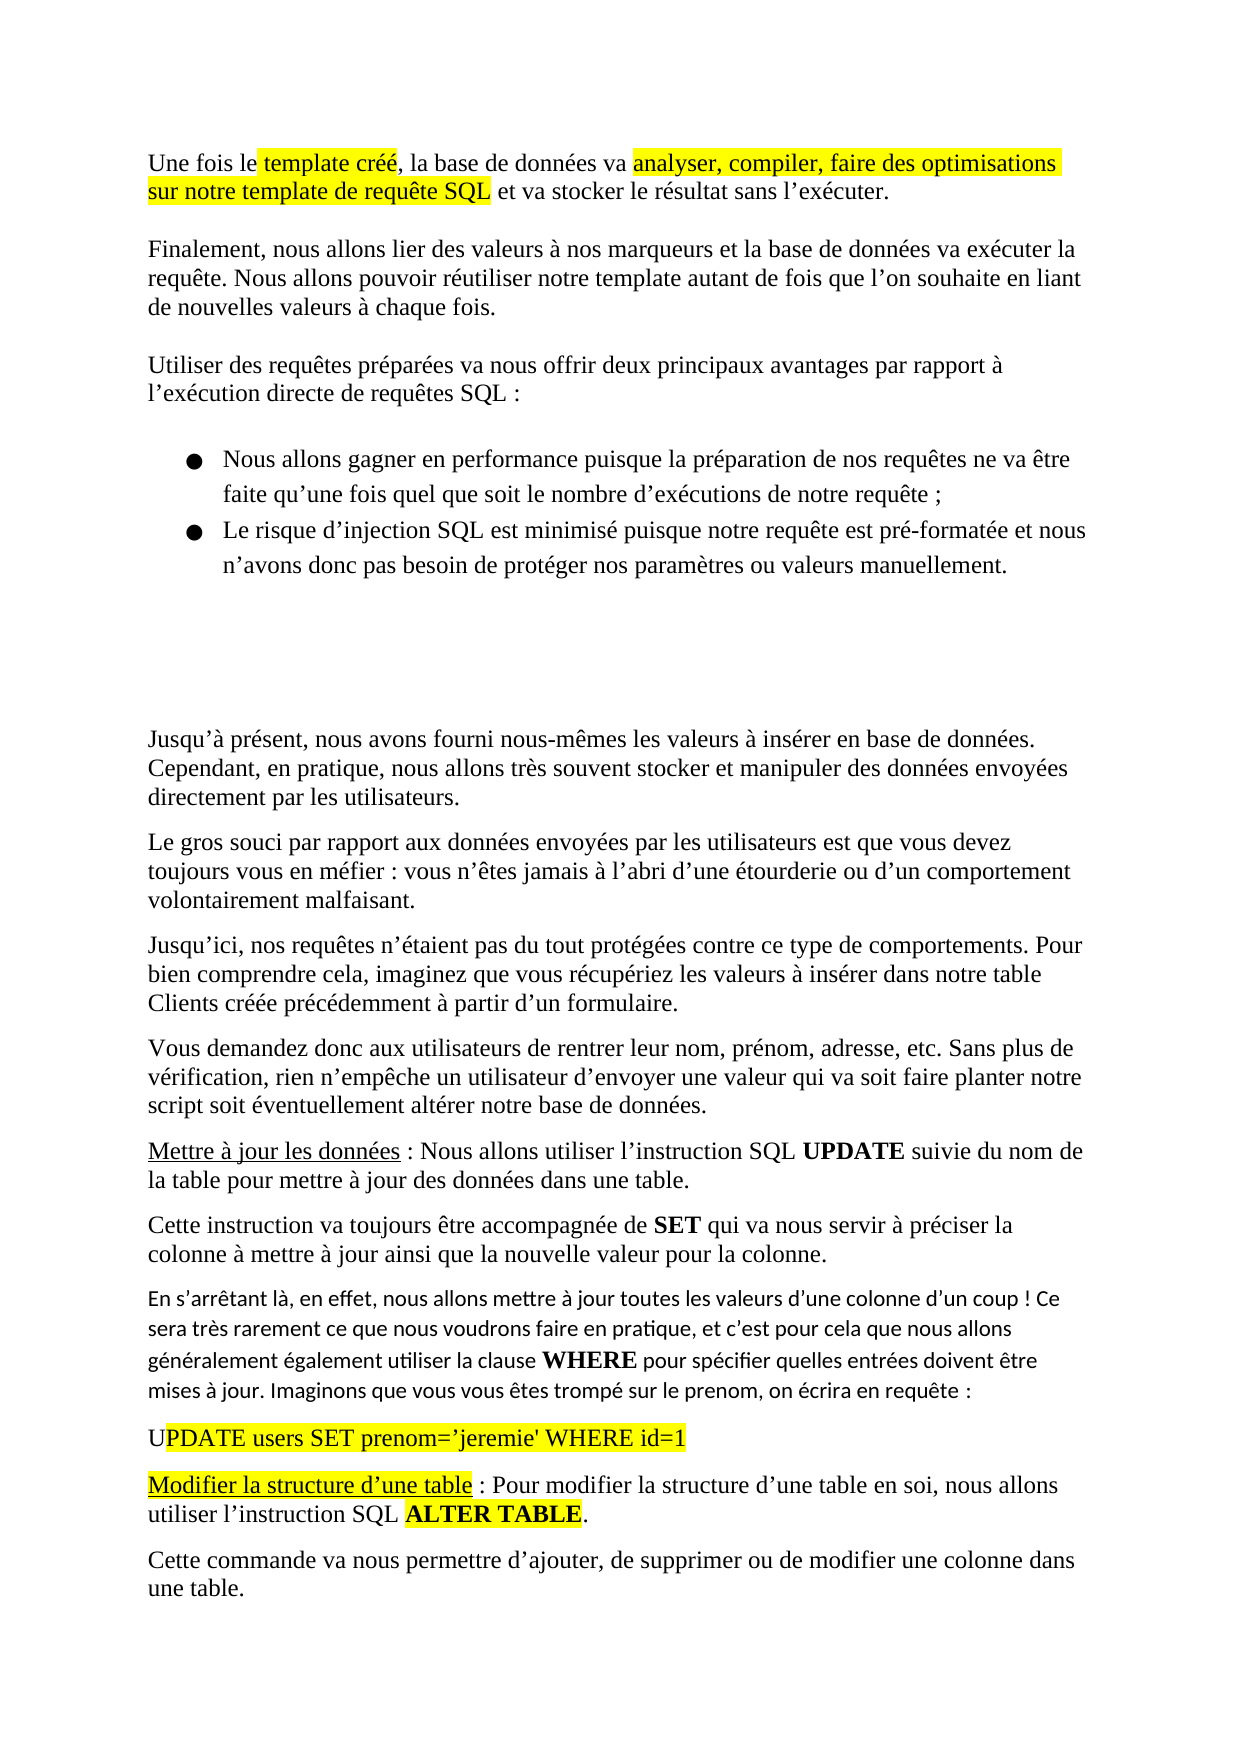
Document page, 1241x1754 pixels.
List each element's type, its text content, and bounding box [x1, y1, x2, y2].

text Jusqu’ici, nos requêtes n’étaient pas du tout protégées contre ce type de comportements. Pour bien comprendre cela, imaginez que vous récupériez les valeurs à insérer dans notre table Clients créée précédemment à partir d’un formulaire. [148, 930, 1093, 1016]
text Cette instruction va toujours être accompagnée de SET qui va nous servir à préciser la colonne à mettre à jour ainsi que la nouvelle valeur pour la colonne. [148, 1210, 1093, 1268]
text Finalement, nous allons lier des valeurs à nos marqueurs et la base de données va exécuter la requête. Nous allons pouvoir réutiliser notre template autant de fois que l’on souhaite en liant de nouvelles valeurs à chaque fois. [148, 234, 1093, 321]
text Mettre à jour les données : Nous allons utiliser l’instruction SQL UPDATE suivie du nom de la table pour mettre à jour des données dans une table. [148, 1136, 1093, 1193]
text UPDATE users SET prenom=’jeremie' WHERE id=1 [148, 1423, 1093, 1452]
list Nous allons gagner en performance puisque la préparation de nos requêtes ne va être faite qu’une fois quel que soit le nombre d’exécutions de notre requête ; [185, 436, 1093, 508]
text Une fois le template créé, la base de données va analyser, compiler, faire des optimisations sur notre template de requête SQL et va stocker le résultat sans l’exécuter. [148, 148, 1093, 205]
list Le risque d’injection SQL est minimisé puisque notre requête est pré-formatée et nous n’avons donc pas besoin de protéger nos paramètres ou valeurs manuellement. [185, 508, 1093, 579]
text Le gros souci par rapport aux données envoyées par les utilisateurs est que vous devez toujours vous en méfier : vous n’êtes jamais à l’abri d’une étourderie ou d’un comportement volontairement malfaisant. [148, 827, 1093, 913]
text Utiliser des requêtes préparées va nous offrir deux principaux avantages par rapport à l’exécution directe de requêtes SQL : [148, 350, 1093, 407]
text Vous demandez donc aux utilisateurs de rentrer leur nom, prénom, adresse, etc. Sans plus de vérification, rien n’empêche un utilisateur d’envoyer une valeur qui va soit faire planter notre script soit éventuellement altérer notre base de données. [148, 1033, 1093, 1119]
text En s’arrêtant là, en effet, nous allons mettre à jour toutes les valeurs d’une colonne d’un coup ! Ce sera très rarement ce que nous voudrons faire en pratique, et c’est pour cela que nous allons généralement également utiliser la clause WHERE pour spécifier quelles entrées doivent être mises à jour. Imaginons que vous vous êtes trompé sur le prenom, on écrira en requête : [148, 1284, 1093, 1404]
text Cette commande va nous permettre d’ajouter, de supprimer ou de modifier une colonne dans une table. [148, 1545, 1093, 1602]
text Modifier la structure d’une table : Pour modifier la structure d’une table en soi, nous allons utiliser l’instruction SQL ALTER TABLE. [148, 1471, 1093, 1528]
text Jusqu’à présent, nous avons fourni nous-mêmes les valeurs à insérer en base de données. Cependant, en pratique, nous allons très souvent stocker et manipuler des données envoyées directement par les utilisateurs. [148, 724, 1093, 811]
